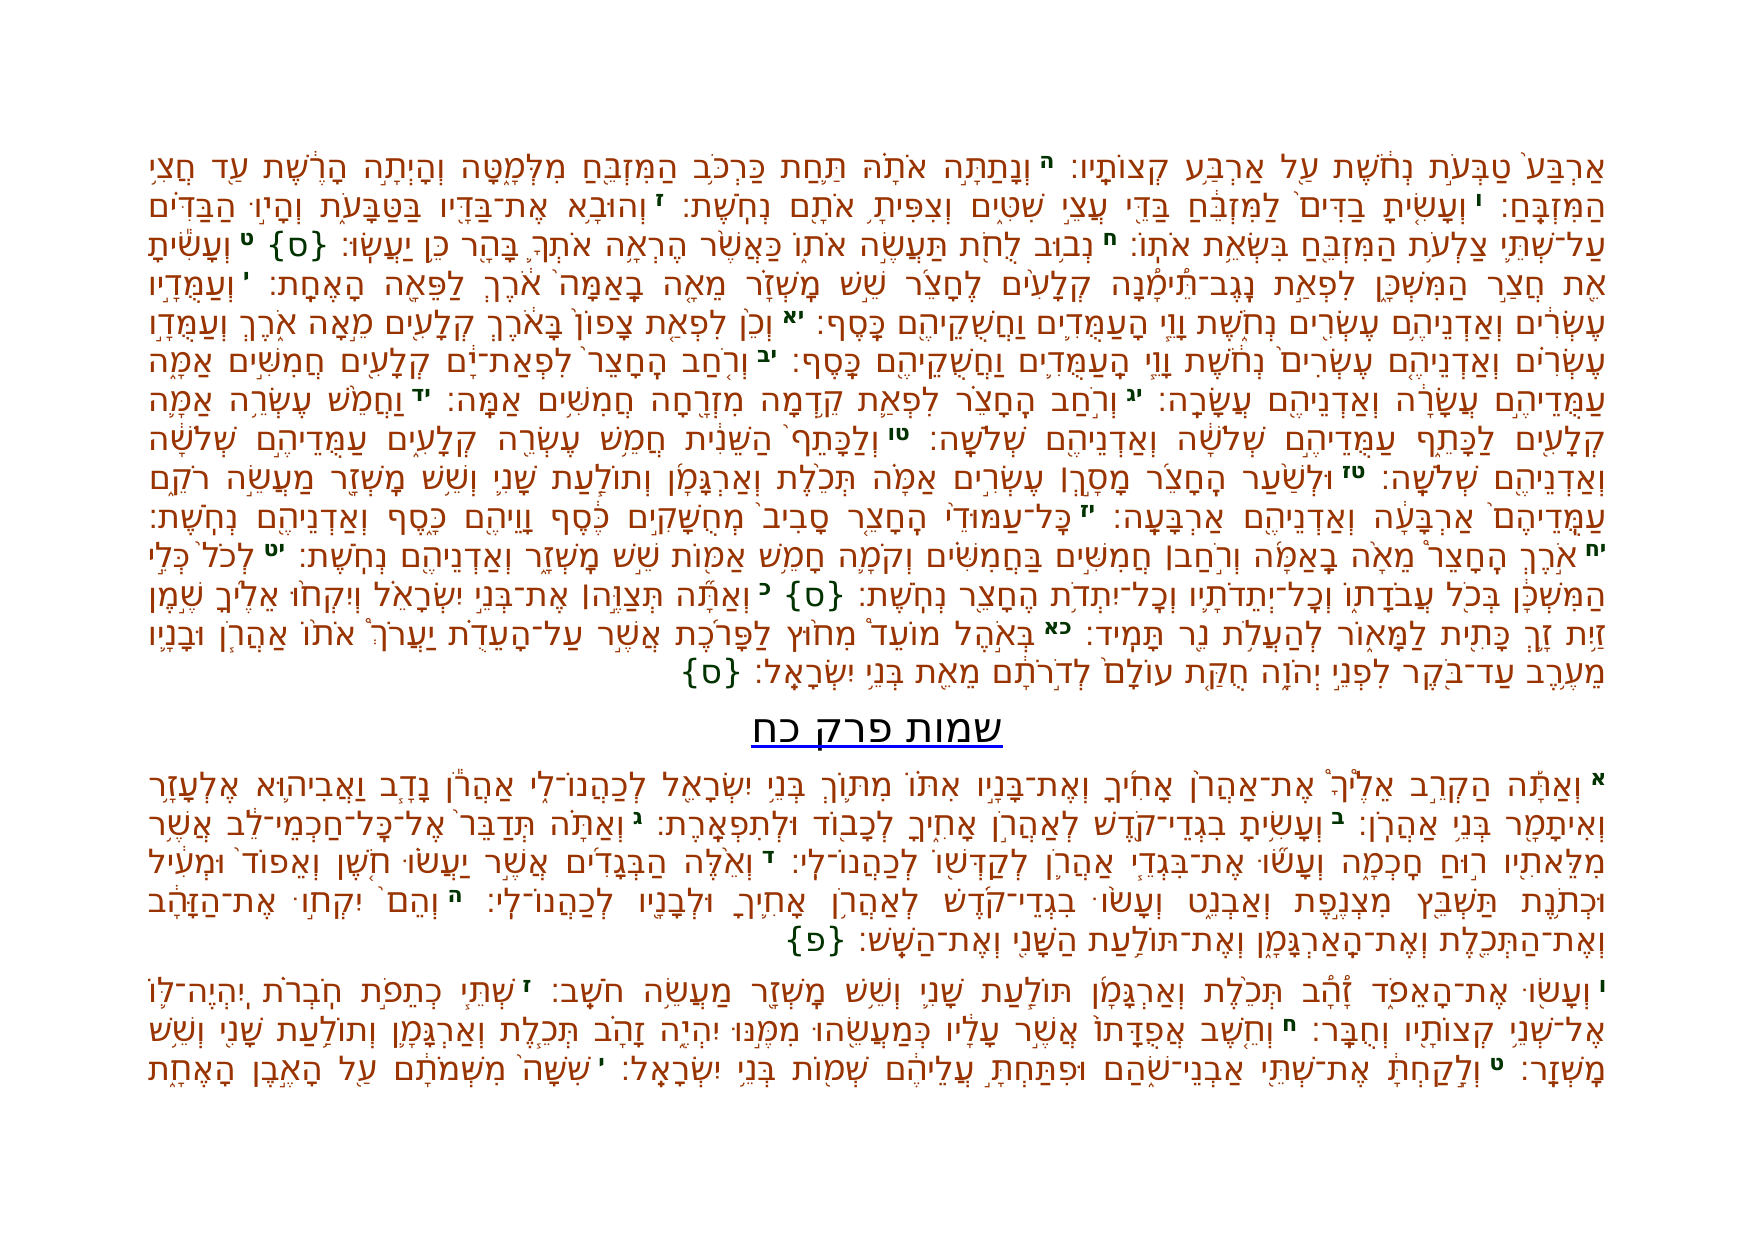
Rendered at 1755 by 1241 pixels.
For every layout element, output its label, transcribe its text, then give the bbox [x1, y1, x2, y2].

text אַרְבַּע֙ טַבְּעֹ֣ת נְחֹ֔שֶׁת עַ֖ל אַרְבַּ֥ע קְצוֹתָֽיו׃ ה וְנָתַתָּ֣ה אֹתָ֗הּ תַּ֛חַת כַּרְכֹּ֥ב הַמִּזְבֵּ֖חַ מִלְּמָ֑טָּה וְהָיְתָ֣ה הָרֶ֔שֶׁת עַ֖ד חֲצִ֥י הַמִּזְבֵּֽחַ׃ ו וְעָשִׂ֤יתָ בַדִּים֙ לַמִּזְבֵּ֔חַ בַּדֵּ֖י עֲצֵ֣י שִׁטִּ֑ים וְצִפִּיתָ֥ אֹתָ֖ם נְחֹֽשֶׁת׃ ז וְהוּבָ֥א אֶת־בַּדָּ֖יו בַּטַּבָּעֹ֑ת וְהָי֣וּ הַבַּדִּ֗ים עַל־שְׁתֵּ֛י צַלְעֹ֥ת הַמִּזְבֵּ֖חַ בִּשְׂאֵ֥ת אֹתֽוֹ׃ ח נְב֥וּב לֻחֹ֖ת תַּעֲשֶׂ֣ה אֹת֑וֹ כַּאֲשֶׁ֨ר הֶרְאָ֥ה אֹתְךָ֛ בָּהָ֖ר כֵּ֥ן יַעֲשֽׂוּ׃ {ס} ט וְעָשִׂ֕יתָ אֵ֖ת חֲצַ֣ר הַמִּשְׁכָּ֑ן לִפְאַ֣ת נֶֽגֶב־תֵּ֠ימָ֠נָה קְלָעִ֨ים לֶחָצֵ֜ר שֵׁ֣שׁ מׇשְׁזָ֗ר מֵאָ֤ה בָֽאַמָּה֙ אֹ֔רֶךְ לַפֵּאָ֖ה הָאֶחָֽת׃ י וְעַמֻּדָ֣יו עֶשְׂרִ֔ים וְאַדְנֵיהֶ֥ם עֶשְׂרִ֖ים נְחֹ֑שֶׁת וָוֵ֧י הָעַמֻּדִ֛ים וַחֲשֻׁקֵיהֶ֖ם כָּֽסֶף׃ יא וְכֵ֨ן לִפְאַ֤ת צָפוֹן֙ בָּאֹ֔רֶךְ קְלָעִ֖ים מֵ֣אָה אֹ֑רֶךְ וְעַמֻּדָ֣ו עֶשְׂרִ֗ים וְאַדְנֵיהֶ֤ם עֶשְׂרִים֙ נְחֹ֔שֶׁת וָוֵ֧י הָֽעַמֻּדִ֛ים וַחֲשֻׁקֵיהֶ֖ם כָּֽסֶף׃ יב וְרֹ֤חַב הֶֽחָצֵר֙ לִפְאַת־יָ֔ם קְלָעִ֖ים חֲמִשִּׁ֣ים אַמָּ֑ה עַמֻּדֵיהֶ֣ם עֲשָׂרָ֔ה וְאַדְנֵיהֶ֖ם עֲשָׂרָֽה׃ יג וְרֹ֣חַב הֶֽחָצֵ֗ר לִפְאַ֛ת קֵ֥דְמָה מִזְרָ֖חָה חֲמִשִּׁ֥ים אַמָּֽה׃ יד וַחֲמֵ֨שׁ עֶשְׂרֵ֥ה אַמָּ֛ה קְלָעִ֖ים לַכָּתֵ֑ף עַמֻּדֵיהֶ֣ם שְׁלֹשָׁ֔ה וְאַדְנֵיהֶ֖ם שְׁלֹשָֽׁה׃ טו וְלַכָּתֵף֙ הַשֵּׁנִ֔ית חֲמֵ֥שׁ עֶשְׂרֵ֖ה קְלָעִ֑ים עַמֻּדֵיהֶ֣ם שְׁלֹשָׁ֔ה וְאַדְנֵיהֶ֖ם שְׁלֹשָֽׁה׃ טז וּלְשַׁ֨עַר הֶֽחָצֵ֜ר מָסָ֣ךְ׀ עֶשְׂרִ֣ים אַמָּ֗ה תְּכֵ֨לֶת וְאַרְגָּמָ֜ן וְתוֹלַ֧עַת שָׁנִ֛י וְשֵׁ֥שׁ מׇשְׁזָ֖ר מַעֲשֵׂ֣ה רֹקֵ֑ם עַמֻּֽדֵיהֶם֙ אַרְבָּעָ֔ה וְאַדְנֵיהֶ֖ם אַרְבָּעָֽה׃ יז כׇּל־עַמּוּדֵ֨י הֶֽחָצֵ֤ר סָבִיב֙ מְחֻשָּׁקִ֣ים כֶּ֔סֶף וָוֵיהֶ֖ם כָּ֑סֶף וְאַדְנֵיהֶ֖ם נְחֹֽשֶׁת׃ יח אֹ֣רֶךְ הֶֽחָצֵר֩ מֵאָ֨ה בָֽאַמָּ֜ה וְרֹ֣חַב׀ חֲמִשִּׁ֣ים בַּחֲמִשִּׁ֗ים וְקֹמָ֛ה חָמֵ֥שׁ אַמּ֖וֹת שֵׁ֣שׁ מׇשְׁזָ֑ר וְאַדְנֵיהֶ֖ם נְחֹֽשֶׁת׃ יט לְכֹל֙ כְּלֵ֣י הַמִּשְׁכָּ֔ן בְּכֹ֖ל עֲבֹדָת֑וֹ וְכׇל־יְתֵדֹתָ֛יו וְכׇל־יִתְדֹ֥ת הֶחָצֵ֖ר נְחֹֽשֶׁת׃ {ס} כ וְאַתָּ֞ה תְּצַוֶּ֣ה׀ אֶת־בְּנֵ֣י יִשְׂרָאֵ֗ל וְיִקְח֨וּ אֵלֶ֜יךָ שֶׁ֣מֶן זַ֥יִת זָ֛ךְ כָּתִ֖ית לַמָּא֑וֹר לְהַעֲלֹ֥ת נֵ֖ר תָּמִֽיד׃ כא בְּאֹ֣הֶל מוֹעֵד֩ מִח֨וּץ לַפָּרֹ֜כֶת אֲשֶׁ֣ר עַל־הָעֵדֻ֗ת יַעֲרֹךְ֩ אֹת֨וֹ אַהֲרֹ֧ן וּבָנָ֛יו מֵעֶ֥רֶב עַד־בֹּ֖קֶר לִפְנֵ֣י יְהֹוָ֑ה חֻקַּ֤ת עוֹלָם֙ לְדֹ֣רֹתָ֔ם מֵאֵ֖ת בְּנֵ֥י יִשְׂרָאֵֽל׃ {ס} [148, 148, 1606, 692]
text שמות פרק כח [148, 704, 1606, 753]
text ו וְעָשׂ֖וּ אֶת־הָאֵפֹ֑ד זָ֠הָ֠ב תְּכֵ֨לֶת וְאַרְגָּמָ֜ן תּוֹלַ֧עַת שָׁנִ֛י וְשֵׁ֥שׁ מׇשְׁזָ֖ר מַעֲשֵׂ֥ה חֹשֵֽׁב׃ ז שְׁתֵּ֧י כְתֵפֹ֣ת חֹֽבְרֹ֗ת יִֽהְיֶה־לּ֛וֹ אֶל־שְׁנֵ֥י קְצוֹתָ֖יו וְחֻבָּֽר׃ ח וְחֵ֤שֶׁב אֲפֻדָּתוֹ֙ אֲשֶׁ֣ר עָלָ֔יו כְּמַעֲשֵׂ֖הוּ מִמֶּ֣נּוּ יִהְיֶ֑ה זָהָ֗ב תְּכֵ֧לֶת וְאַרְגָּמָ֛ן וְתוֹלַ֥עַת שָׁנִ֖י וְשֵׁ֥שׁ מׇשְׁזָֽר׃ ט וְלָ֣קַחְתָּ֔ אֶת־שְׁתֵּ֖י אַבְנֵי־שֹׁ֑הַם וּפִתַּחְתָּ֣ עֲלֵיהֶ֔ם שְׁמ֖וֹת בְּנֵ֥י יִשְׂרָאֵֽל׃ י שִׁשָּׁה֙ מִשְּׁמֹתָ֔ם עַ֖ל הָאֶ֣בֶן הָאֶחָ֑ת [148, 972, 1606, 1088]
text א וְאַתָּ֡ה הַקְרֵ֣ב אֵלֶ֩יךָ֩ אֶת־אַהֲרֹ֨ן אָחִ֜יךָ וְאֶת־בָּנָ֣יו אִתּ֗וֹ מִתּ֛וֹךְ בְּנֵ֥י יִשְׂרָאֵ֖ל לְכַהֲנוֹ־לִ֑י אַהֲרֹ֕ן נָדָ֧ב וַאֲבִיה֛וּא אֶלְעָזָ֥ר וְאִיתָמָ֖ר בְּנֵ֥י אַהֲרֹֽן׃ ב וְעָשִׂ֥יתָ בִגְדֵי־קֹ֖דֶשׁ לְאַהֲרֹ֣ן אָחִ֑יךָ לְכָב֖וֹד וּלְתִפְאָֽרֶת׃ ג וְאַתָּ֗ה תְּדַבֵּר֙ אֶל־כׇּל־חַכְמֵי־לֵ֔ב אֲשֶׁ֥ר מִלֵּאתִ֖יו ר֣וּחַ חׇכְמָ֑ה וְעָשׂ֞וּ אֶת־בִּגְדֵ֧י אַהֲרֹ֛ן לְקַדְּשׁ֖וֹ לְכַהֲנוֹ־לִֽי׃ ד וְאֵ֨לֶּה הַבְּגָדִ֜ים אֲשֶׁ֣ר יַעֲשׂ֗וּ חֹ֤שֶׁן וְאֵפוֹד֙ וּמְעִ֔יל וּכְתֹ֥נֶת תַּשְׁבֵּ֖ץ מִצְנֶ֣פֶת וְאַבְנֵ֑ט וְעָשׂ֨וּ בִגְדֵי־קֹ֜דֶשׁ לְאַהֲרֹ֥ן אָחִ֛יךָ וּלְבָנָ֖יו לְכַהֲנוֹ־לִֽי׃ ה וְהֵם֙ יִקְח֣וּ אֶת־הַזָּהָ֔ב וְאֶת־הַתְּכֵ֖לֶת וְאֶת־הָֽאַרְגָּמָ֑ן וְאֶת־תּוֹלַ֥עַת הַשָּׁנִ֖י וְאֶת־הַשֵּֽׁשׁ׃ {פ} [148, 765, 1606, 959]
